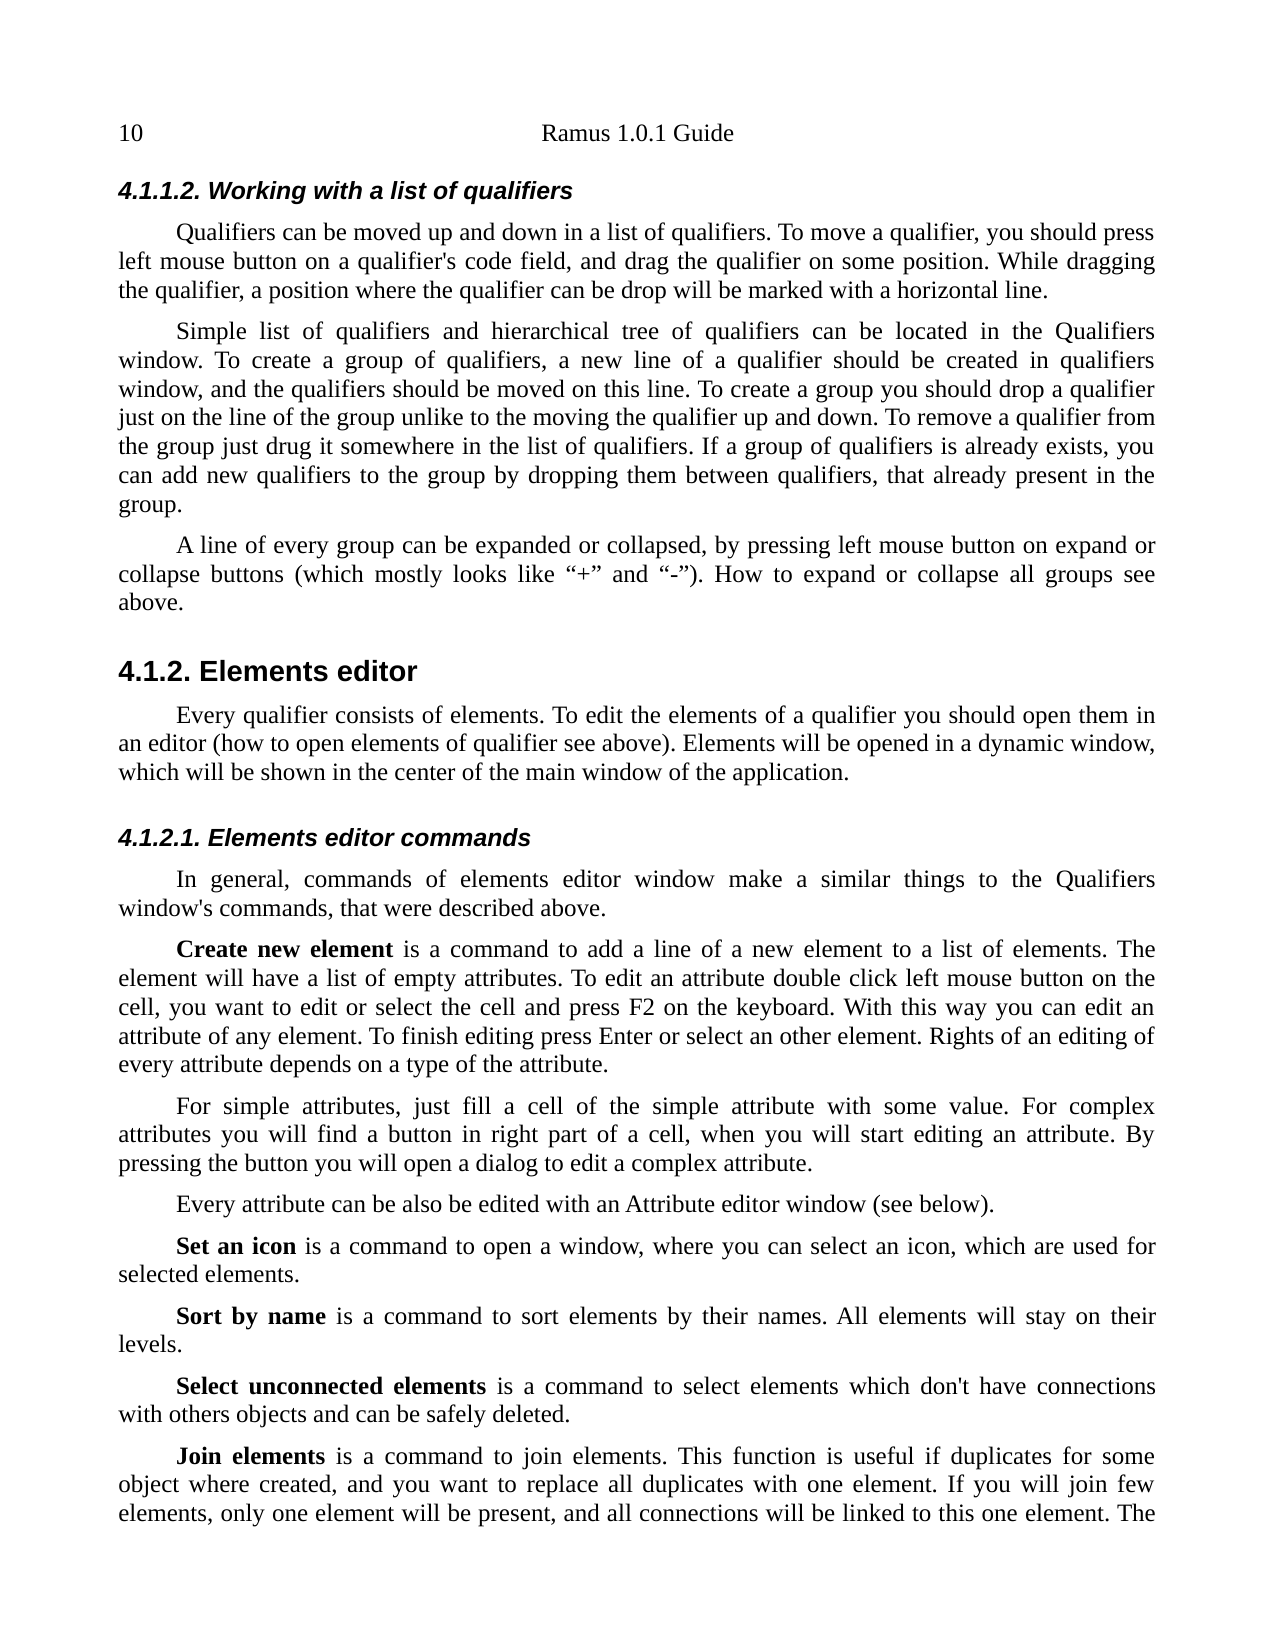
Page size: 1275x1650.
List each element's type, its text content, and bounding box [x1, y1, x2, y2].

text A line of every group can be expanded or collapsed, by pressing left mouse button on expand or collapse buttons (which mostly looks like “+” and “-”). How to expand or collapse all groups see above. [118, 530, 1157, 616]
text Create new element is a command to add a line of a new element to a list of elements. The element will have a list of empty attributes. To edit an attribute double click left mouse button on the cell, you want to edit or select the cell and press F2 on the keyboard. With this way you can edit an attribute of any element. To finish editing press Enter or select an other element. Rights of an editing of every attribute depends on a type of the attribute. [118, 934, 1157, 1078]
text Qualifiers can be moved up and down in a list of qualifiers. To move a qualifier, you should press left mouse button on a qualifier's code field, and drag the qualifier on some position. While dragging the qualifier, a position where the qualifier can be drop will be marked with a horizontal line. [118, 217, 1157, 304]
text Sort by name is a command to sort elements by their names. All elements will stay on their levels. [118, 1301, 1157, 1358]
text Simple list of qualifiers and hierarchical tree of qualifiers can be located in the Qualifiers window. To create a group of qualifiers, a new line of a qualifier should be created in qualifiers window, and the qualifiers should be moved on this line. To create a group you should drop a qualifier just on the line of the group unlike to the moving the qualifier up and down. To remove a qualifier from the group just drug it somewhere in the list of qualifiers. If a group of qualifiers is already exists, you can add new qualifiers to the group by dropping them between qualifiers, that already present in the group. [118, 316, 1157, 517]
subtitle 4.1.2.1. Elements editor commands [118, 823, 1157, 852]
text Set an icon is a command to open a window, where you can select an icon, which are used for selected elements. [118, 1231, 1157, 1288]
text Join elements is a command to join elements. This function is useful if duplicates for some object where created, and you want to replace all duplicates with one element. If you will join few elements, only one element will be present, and all connections will be linked to this one element. The [118, 1441, 1157, 1527]
text In general, commands of elements editor window make a similar things to the Qualifiers window's commands, that were described above. [118, 864, 1157, 922]
text For simple attributes, just fill a cell of the simple attribute with some value. For complex attributes you will find a button in right part of a cell, when you will start editing an attribute. By pressing the button you will open a dialog to edit a complex attribute. [118, 1091, 1157, 1177]
text Every attribute can be also be edited with an Attribute editor window (see below). [118, 1189, 1157, 1218]
text Every qualifier consists of elements. To edit the elements of a qualifier you should open them in an editor (how to open elements of qualifier see above). Elements will be opened in a dynamic window, which will be shown in the center of the main window of the application. [118, 700, 1157, 786]
subtitle 4.1.1.2. Working with a list of qualifiers [118, 176, 1157, 205]
subtitle 4.1.2. Elements editor [118, 654, 1157, 687]
text Select unconnected elements is a command to select elements which don't have connections with others objects and can be safely deleted. [118, 1371, 1157, 1428]
